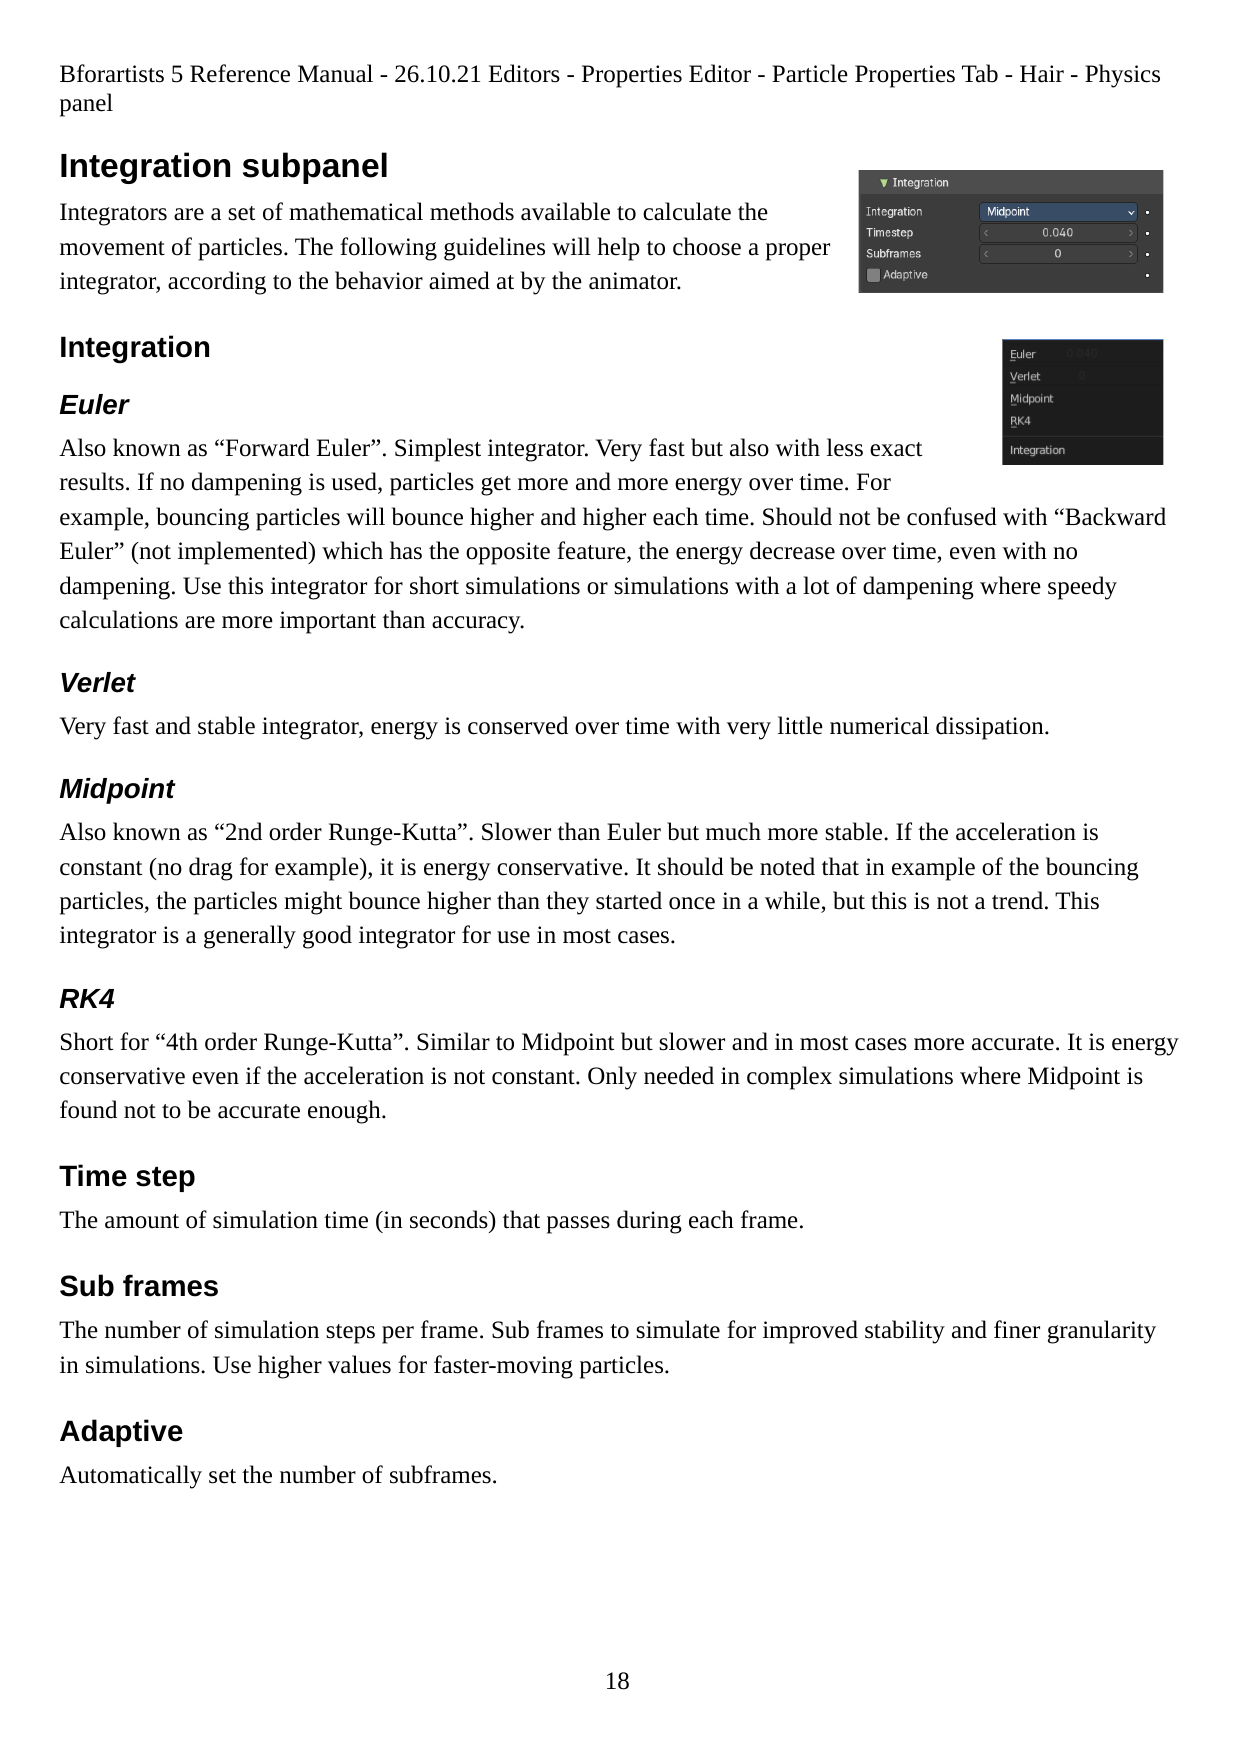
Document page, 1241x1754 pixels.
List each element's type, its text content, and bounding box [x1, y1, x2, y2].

subtitle Euler [59, 388, 1002, 420]
text Also known as “2nd order Runge-Kutta”. Slower than Euler but much more stable. If the acceleration is constant (no drag for example), it is energy conservative. It should be noted that in example of the bouncing particles, the particles might bounce higher than they started once in a while, but this is not a trend. This integrator is a generally good integrator for use in most cases. [59, 817, 1181, 949]
subtitle Sub frames [59, 1269, 1181, 1303]
subtitle Integration subpanel [59, 146, 1181, 185]
subtitle [1164, 388, 1181, 420]
subtitle RK4 [59, 982, 1181, 1014]
subtitle Adaptive [59, 1413, 1181, 1447]
text Also known as “Forward Euler”. Simplest integrator. Very fast but also with less exact results. If no dampening is used, particles get more and more energy over time. For example, bouncing particles will bounce higher and higher each time. Should not be confused with “Backward Euler” (not implemented) which has the opposite feature, the energy decrease over time, even with no dampening. Use this integrator for short simulations or simulations with a lot of dampening where speedy calculations are more important than accuracy. [59, 433, 1181, 634]
subtitle Verlet [59, 667, 1181, 699]
picture [858, 170, 1164, 293]
picture [1002, 339, 1164, 465]
subtitle Time step [59, 1159, 1181, 1193]
text Integrators are a set of mathematical methods available to calculate the movement of particles. The following guidelines will help to choose a proper integrator, according to the behavior aimed at by the animator. [59, 197, 1181, 295]
text The number of simulation steps per frame. Sub frames to simulate for improved stability and finer granularity in simulations. Use higher values for faster-moving particles. [59, 1315, 1181, 1378]
text The amount of simulation time (in seconds) that passes during each frame. [59, 1205, 1181, 1234]
text Automatically set the number of subframes. [59, 1460, 1181, 1488]
text Short for “4th order Runge-Kutta”. Similar to Midpoint but slower and in most cases more accurate. It is energy conservative even if the acceleration is not constant. Only needed in complex simulations where Midpoint is found not to be accurate enough. [59, 1027, 1181, 1124]
subtitle Integration [59, 330, 1181, 363]
text Very fast and stable integrator, energy is conserved over time with very little numerical dissipation. [59, 711, 1181, 740]
subtitle Midpoint [59, 773, 1181, 805]
